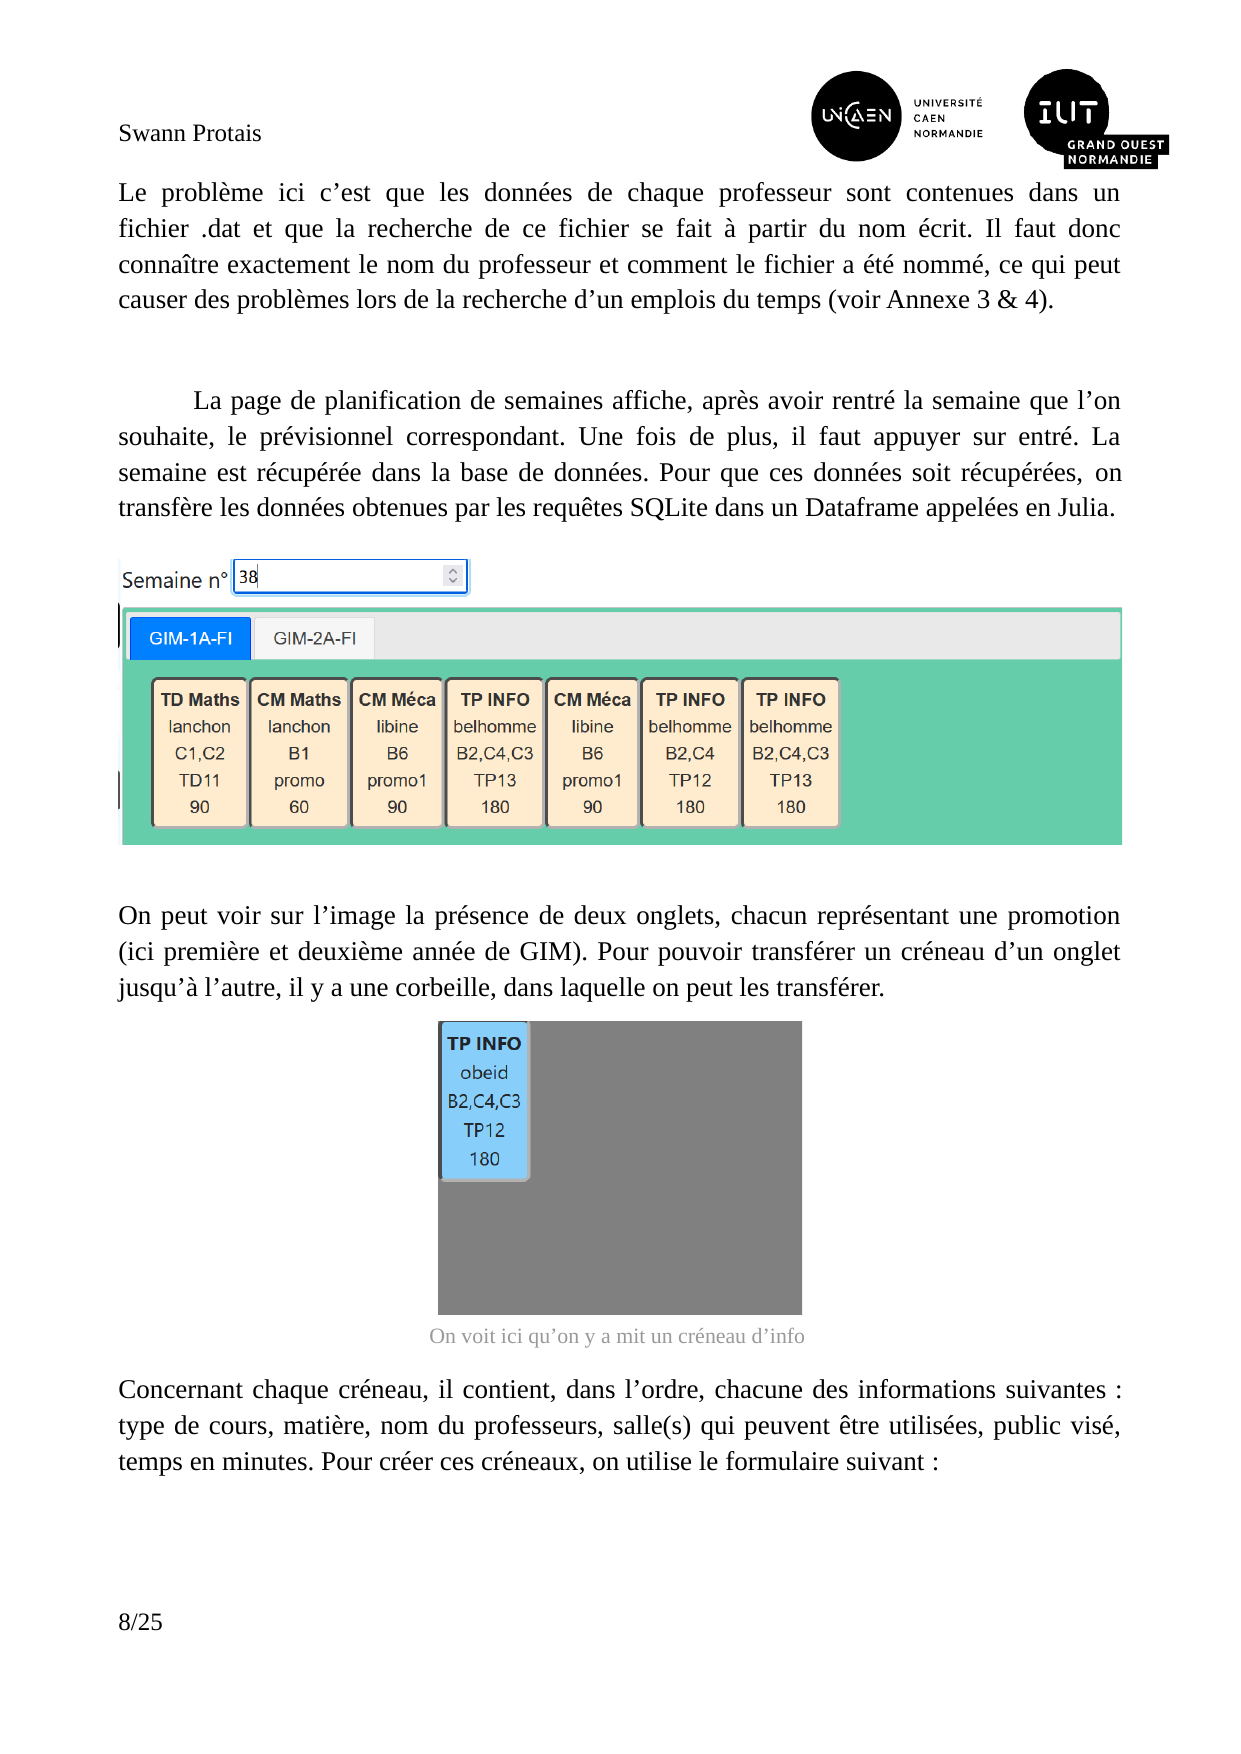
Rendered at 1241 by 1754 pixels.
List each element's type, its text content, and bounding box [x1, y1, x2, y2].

picture [438, 1021, 803, 1315]
picture [800, 58, 993, 174]
text Le problème ici c’est que les données de chaque professeur sont contenues dans un fichier .dat et que la recherche de ce fichier se fait à partir du nom écrit. Il faut donc connaître exactement le nom du professeur et comment le fichier a été nommé, ce qui peut causer des problèmes lors de la recherche d’un emplois du temps (voir Annexe 3 & 4). [118, 176, 1122, 315]
text On peut voir sur l’image la présence de deux onglets, chacun représentant une promotion (ici première et deuxième année de GIM). Pour pouvoir transférer un créneau d’un onglet jusqu’à l’autre, il y a une corbeille, dans laquelle on peut les transférer. [118, 899, 1122, 1002]
text Concernant chaque créneau, il contient, dans l’ordre, chacune des informations suivantes : type de cours, matière, nom du professeurs, salle(s) qui peuvent être utilisées, public visé, temps en minutes. Pour créer ces créneaux, on utilise le formulaire suivant : [118, 1373, 1122, 1476]
text La page de planification de semaines affiche, après avoir rentré la semaine que l’on souhaite, le prévisionnel correspondant. Une fois de plus, il faut appuyer sur entré. La semaine est récupérée dans la base de données. Pour que ces données soit récupérées, on transfère les données obtenues par les requêtes SQLite dans un Dataframe appelées en Julia. [118, 384, 1122, 522]
picture [1001, 67, 1194, 175]
picture [118, 559, 1123, 845]
